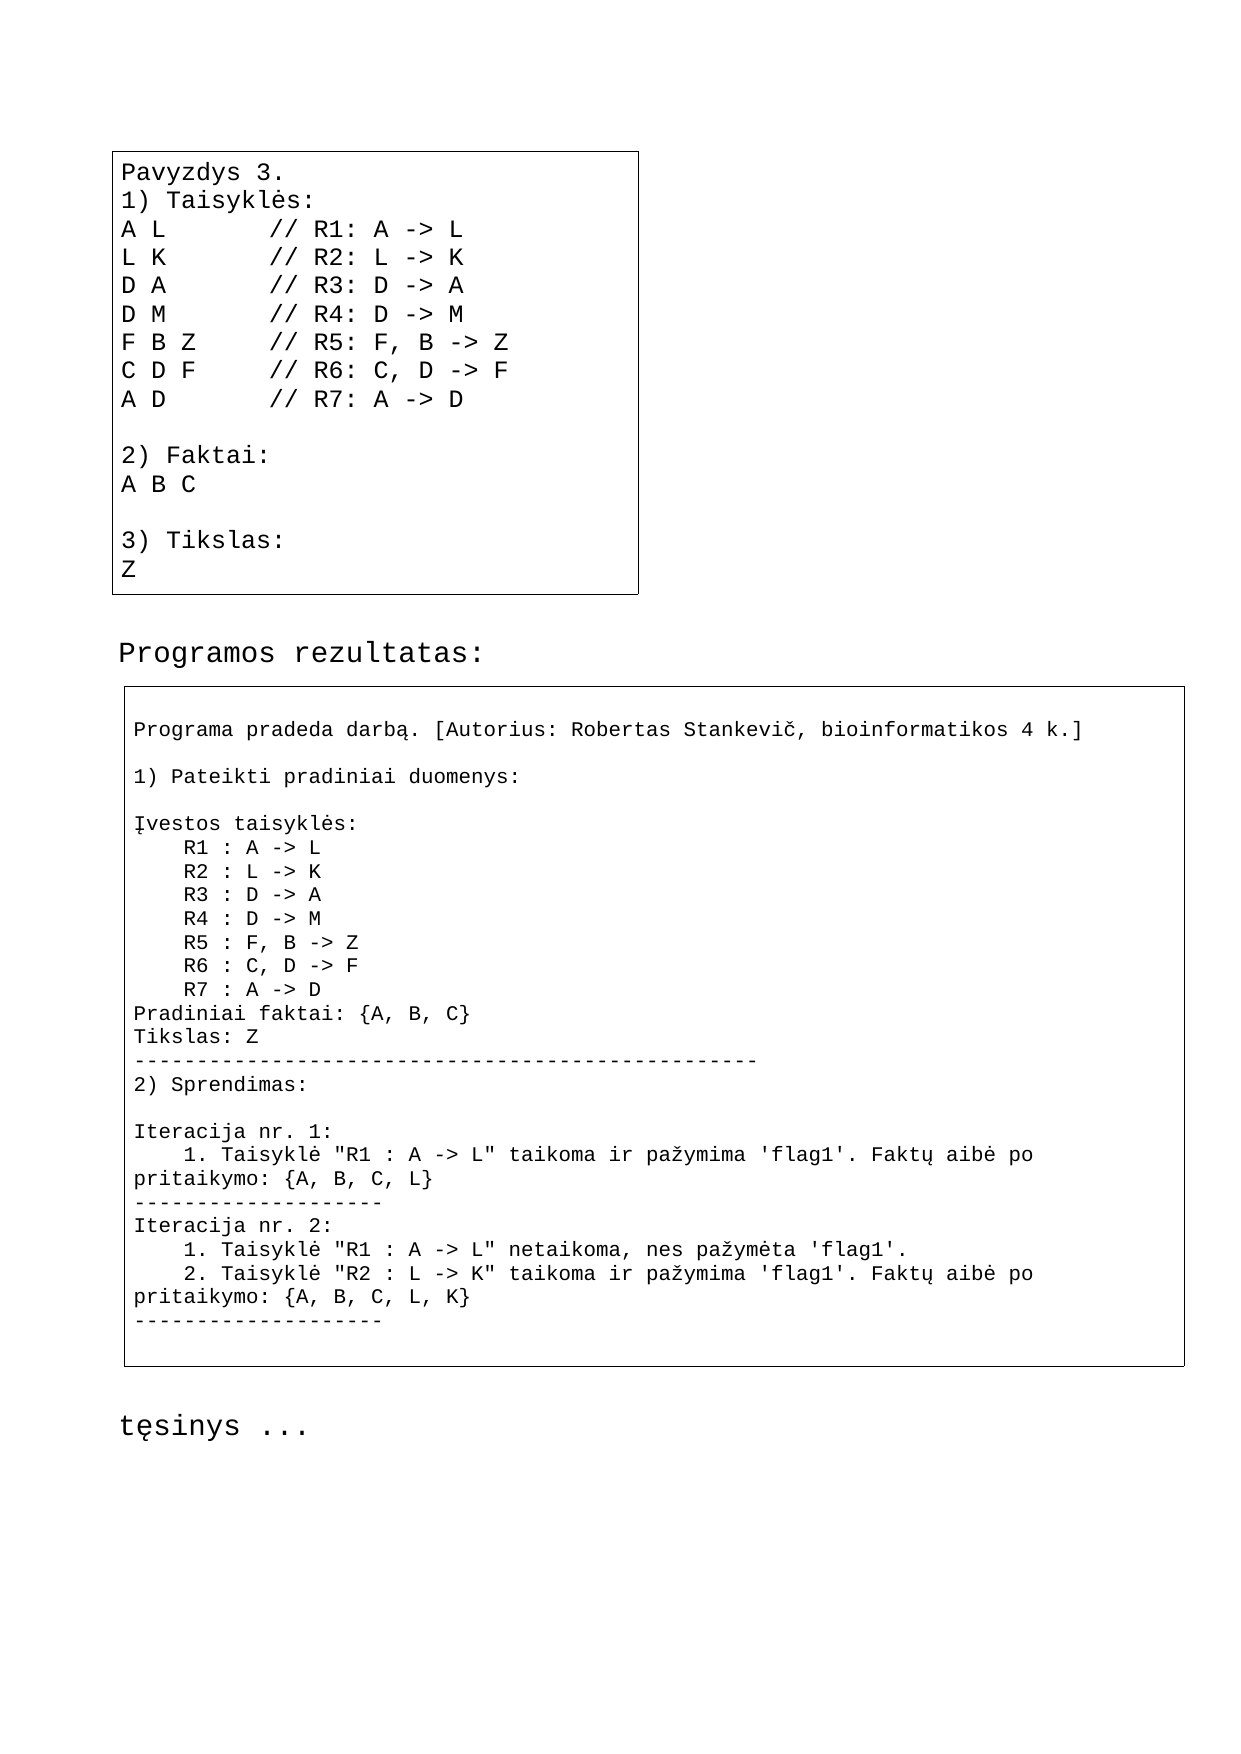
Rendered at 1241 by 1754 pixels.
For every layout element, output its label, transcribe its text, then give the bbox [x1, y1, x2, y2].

text Įvestos taisyklės: [133, 813, 1175, 837]
text D A // R3: D -> A [121, 273, 629, 301]
text 1) Taisyklės: [121, 188, 629, 216]
text 3) Tikslas: [121, 528, 629, 556]
text 2) Faktai: [121, 443, 629, 471]
text Pavyzdys 3. [121, 160, 629, 188]
text A D // R7: A -> D [121, 386, 629, 415]
text Pradiniai faktai: {A, B, C} [133, 1003, 1175, 1026]
text R1 : A -> L [133, 837, 1175, 861]
text -------------------------------------------------- [133, 1050, 1175, 1073]
text 1. Taisyklė "R1 : A -> L" taikoma ir pažymima 'flag1'. Faktų aibė po pritaikymo: {A, B, C, L} [133, 1144, 1175, 1192]
text A B C [121, 471, 629, 500]
text R7 : A -> D [133, 979, 1175, 1003]
text 2. Taisyklė "R2 : L -> K" taikoma ir pažymima 'flag1'. Faktų aibė po pritaikymo: {A, B, C, L, K} [133, 1263, 1175, 1310]
text Programa pradeda darbą. [Autorius: Robertas Stankevič, bioinformatikos 4 k.] [133, 719, 1175, 742]
text D M // R4: D -> M [121, 301, 629, 330]
text R4 : D -> M [133, 908, 1175, 932]
text L K // R2: L -> K [121, 245, 629, 273]
text Programos rezultatas: [118, 639, 1122, 672]
text R5 : F, B -> Z [133, 932, 1175, 955]
text A L // R1: A -> L [121, 216, 629, 245]
text Z [121, 556, 629, 585]
text 1) Pateikti pradiniai duomenys: [133, 766, 1175, 790]
text Iteracija nr. 1: [133, 1121, 1175, 1144]
text R2 : L -> K [133, 861, 1175, 884]
text -------------------- [133, 1310, 1175, 1334]
text R6 : C, D -> F [133, 955, 1175, 979]
text F B Z // R5: F, B -> Z [121, 330, 629, 358]
text 1. Taisyklė "R1 : A -> L" netaikoma, nes pažymėta 'flag1'. [133, 1239, 1175, 1263]
text 2) Sprendimas: [133, 1073, 1175, 1097]
text C D F // R6: C, D -> F [121, 358, 629, 386]
text tęsinys ... [118, 1411, 1122, 1444]
text -------------------- [133, 1192, 1175, 1215]
text Tikslas: Z [133, 1026, 1175, 1050]
text R3 : D -> A [133, 884, 1175, 908]
text Iteracija nr. 2: [133, 1215, 1175, 1239]
